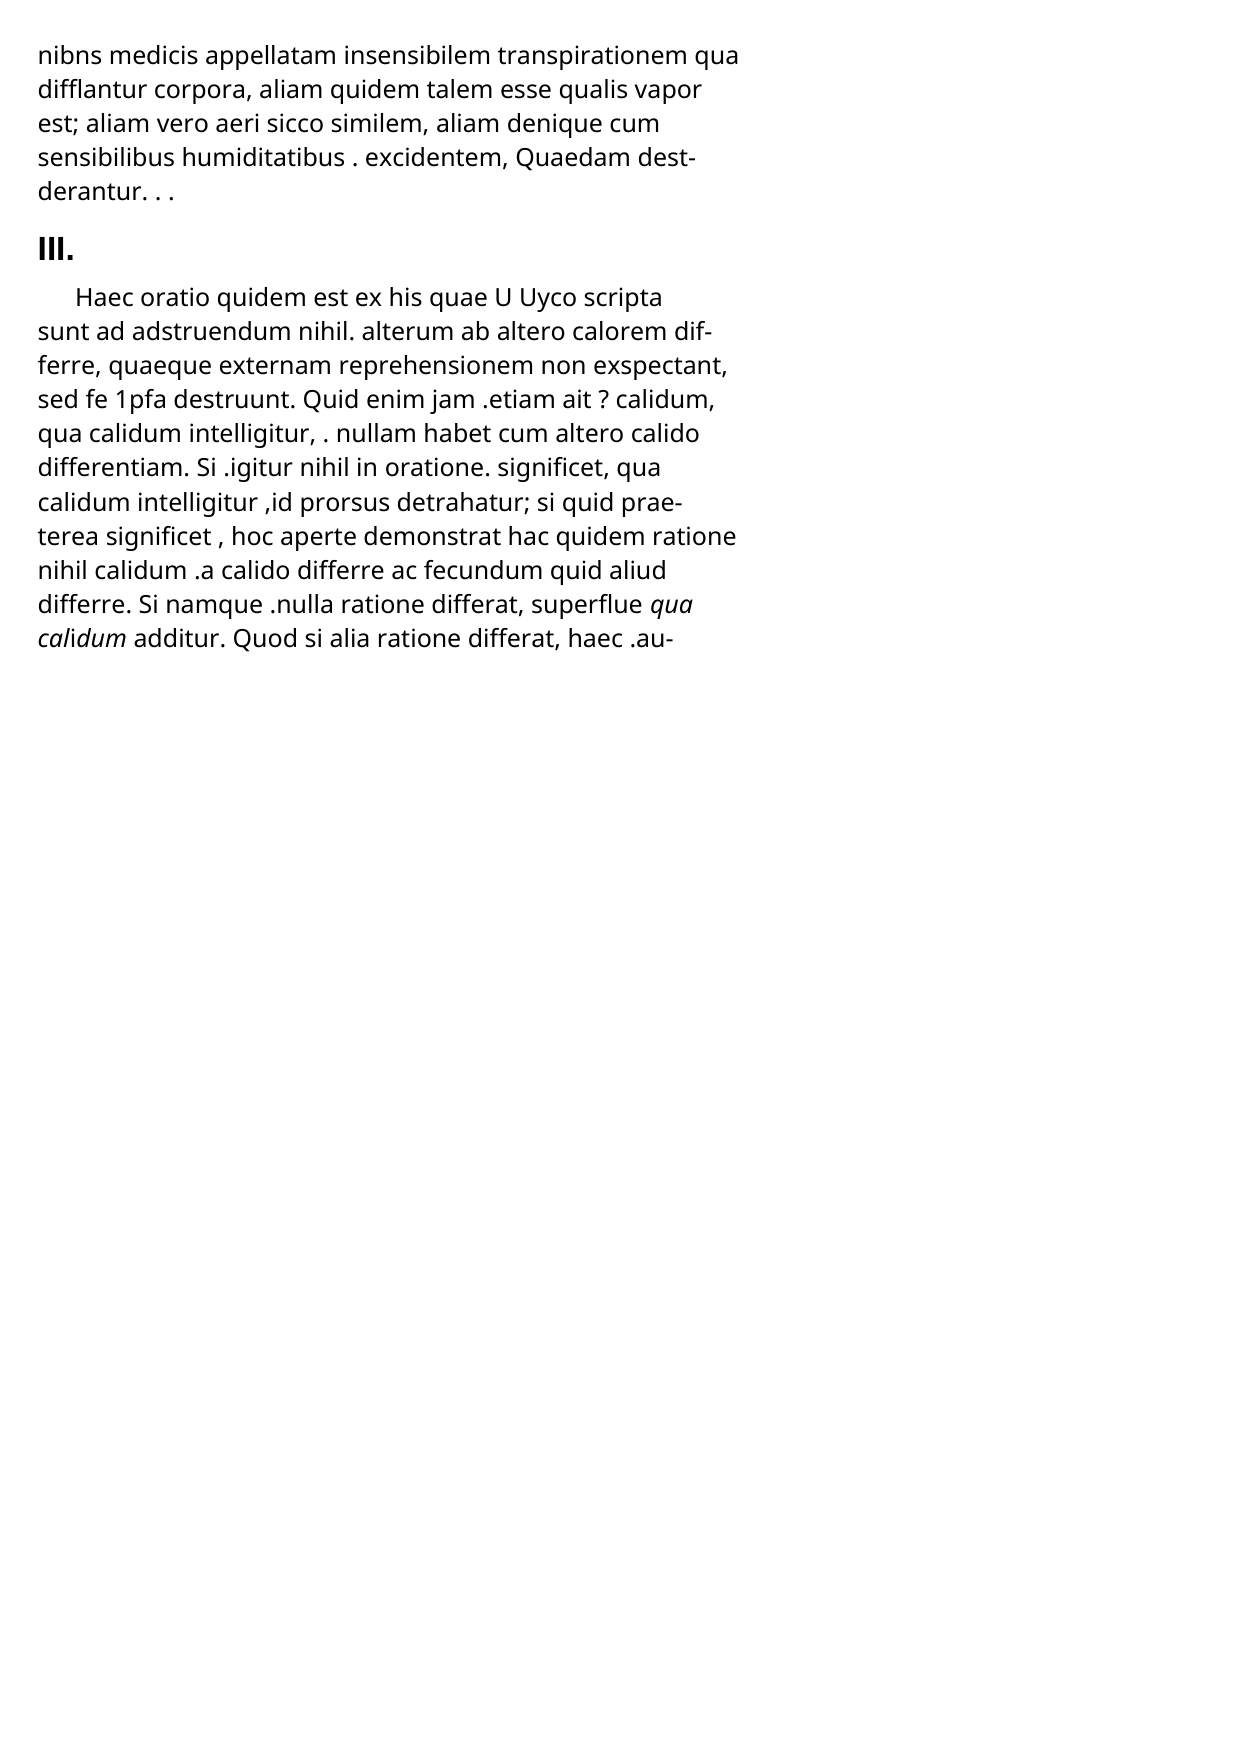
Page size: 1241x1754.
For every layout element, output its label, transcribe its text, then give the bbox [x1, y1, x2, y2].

subtitle III. [37, 229, 1203, 267]
text nibns medicis appellatam insensibilem transpirationem qua difflantur corpora, aliam quidem talem esse qualis vapor est; aliam vero aeri sicco similem, aliam denique cum sensibilibus humiditatibus . excidentem, Quaedam dest- derantur. . . [37, 37, 1203, 208]
text Haec oratio quidem est ex his quae U Uyco scripta sunt ad adstruendum nihil. alterum ab altero calorem dif- ferre, quaeque externam reprehensionem non exspectant, sed fe 1pfa destruunt. Quid enim jam .etiam ait ? calidum, qua calidum intelligitur, . nullam habet cum altero calido differentiam. Si .igitur nihil in oratione. significet, qua calidum intelligitur ,id prorsus detrahatur; si quid prae- terea significet , hoc aperte demonstrat hac quidem ratione nihil calidum .a calido differre ac fecundum quid aliud differre. Si namque .nulla ratione differat, superflue qua calidum additur. Quod si alia ratione differat, haec .au- [37, 280, 1203, 654]
